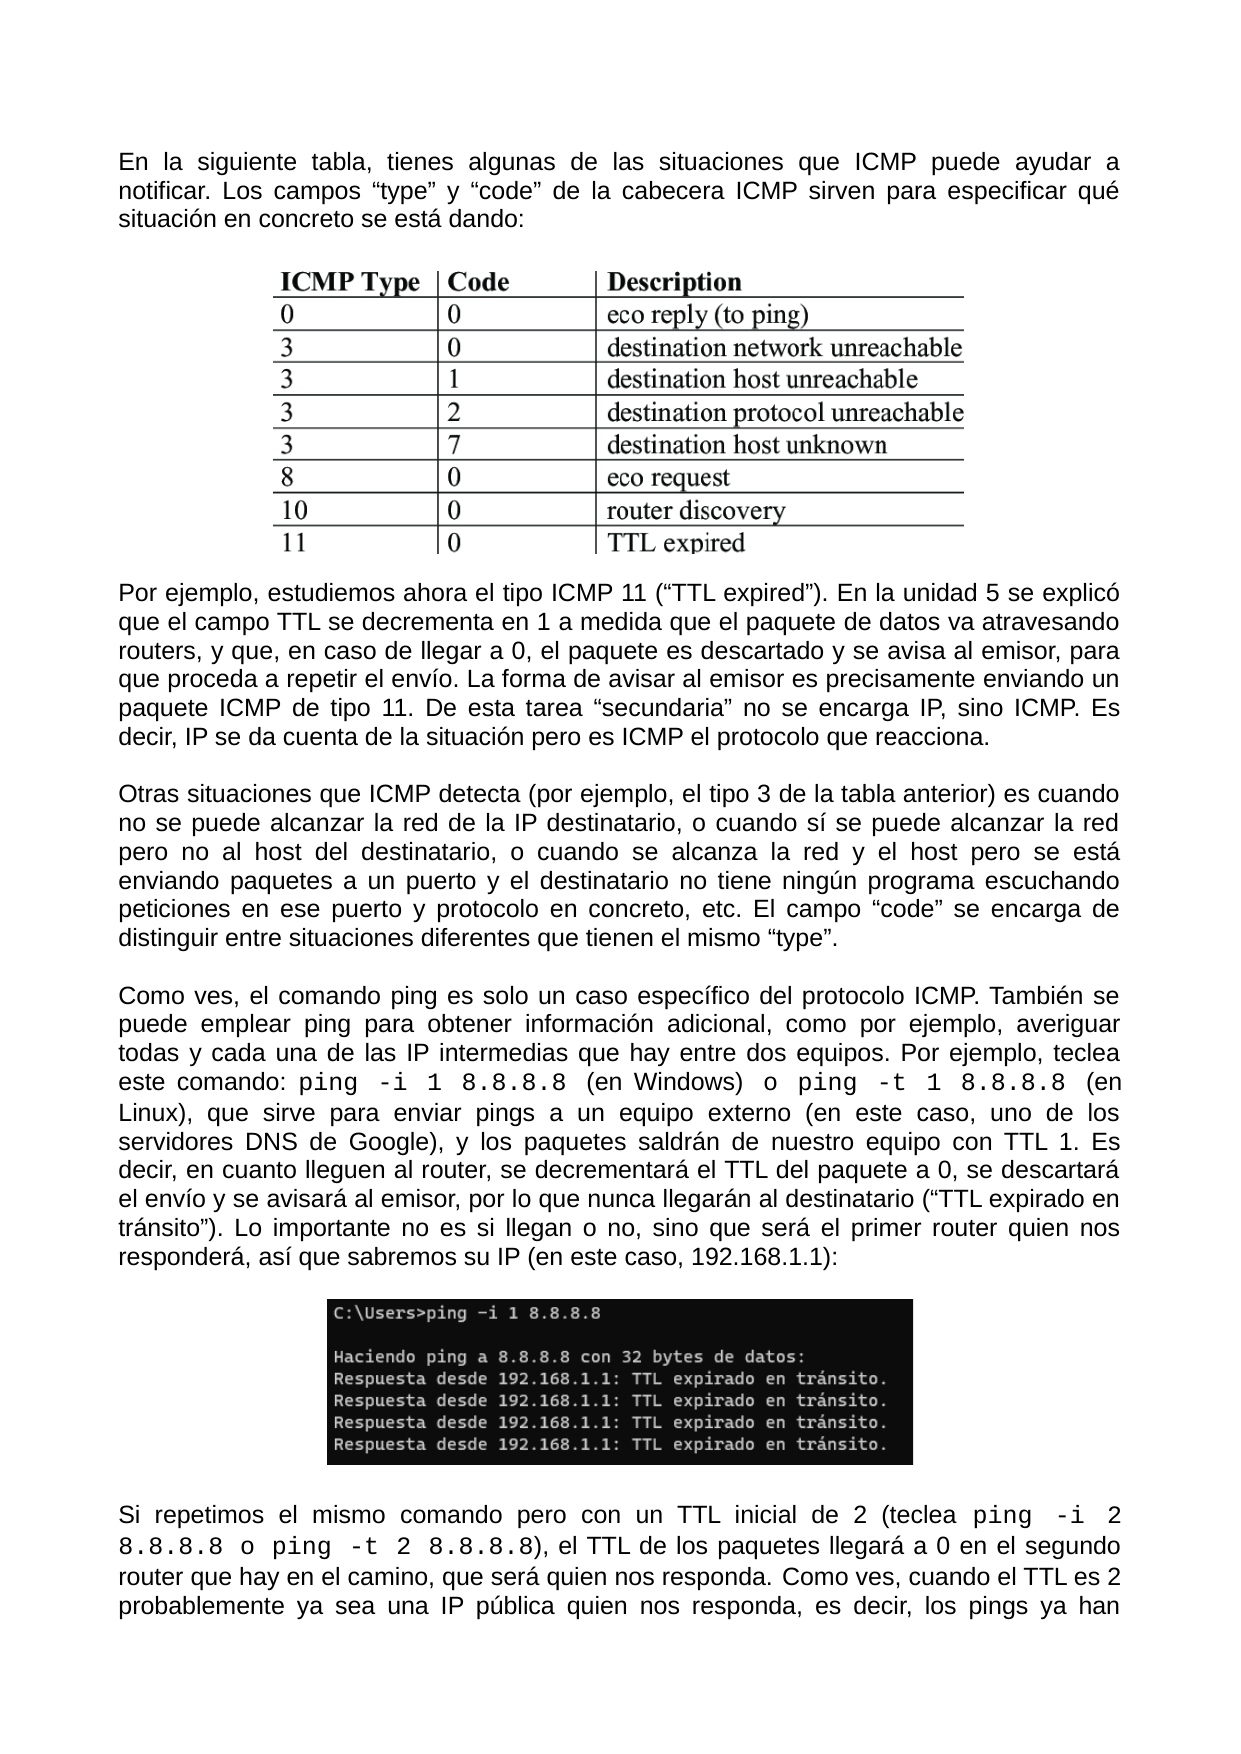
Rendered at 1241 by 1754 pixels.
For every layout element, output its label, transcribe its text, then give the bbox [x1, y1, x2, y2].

text Por ejemplo, estudiemos ahora el tipo ICMP 11 (“TTL expired”). En la unidad 5 se explicó que el campo TTL se decrementa en 1 a medida que el paquete de datos va atravesando routers, y que, en caso de llegar a 0, el paquete es descartado y se avisa al emisor, para que proceda a repetir el envío. La forma de avisar al emisor es precisamente enviando un paquete ICMP de tipo 11. De esta tarea “secundaria” no se encarga IP, sino ICMP. Es decir, IP se da cuenta de la situación pero es ICMP el protocolo que reacciona. [118, 578, 1122, 751]
text En la siguiente tabla, tienes algunas de las situaciones que ICMP puede ayudar a notificar. Los campos “type” y “code” de la cabecera ICMP sirven para especificar qué situación en concreto se está dando: [118, 147, 1122, 233]
text Otras situaciones que ICMP detecta (por ejemplo, el tipo 3 de la tabla anterior) es cuando no se puede alcanzar la red de la IP destinatario, o cuando sí se puede alcanzar la red pero no al host del destinatario, o cuando se alcanza la red y el host pero se está enviando paquetes a un puerto y el destinatario no tiene ningún programa escuchando peticiones en ese puerto y protocolo en concreto, etc. El campo “code” se encarga de distinguir entre situaciones diferentes que tienen el mismo “type”. [118, 779, 1122, 952]
picture [273, 261, 968, 554]
text Como ves, el comando ping es solo un caso específico del protocolo ICMP. También se puede emplear ping para obtener información adicional, como por ejemplo, averiguar todas y cada una de las IP intermedias que hay entre dos equipos. Por ejemplo, teclea este comando: ping -i 1 8.8.8.8 (en Windows) o ping -t 1 8.8.8.8 (en Linux), que sirve para enviar pings a un equipo externo (en este caso, uno de los servidores DNS de Google), y los paquetes saldrán de nuestro equipo con TTL 1. Es decir, en cuanto lleguen al router, se decrementará el TTL del paquete a 0, se descartará el envío y se avisará al emisor, por lo que nunca llegarán al destinatario (“TTL expirado en tránsito”). Lo importante no es si llegan o no, sino que será el primer router quien nos responderá, así que sabremos su IP (en este caso, 192.168.1.1): [118, 981, 1122, 1270]
picture [327, 1299, 914, 1465]
text Si repetimos el mismo comando pero con un TTL inicial de 2 (teclea ping -i 2 8.8.8.8 o ping -t 2 8.8.8.8), el TTL de los paquetes llegará a 0 en el segundo router que hay en el camino, que será quien nos responda. Como ves, cuando el TTL es 2 probablemente ya sea una IP pública quien nos responda, es decir, los pings ya han [118, 1500, 1122, 1620]
